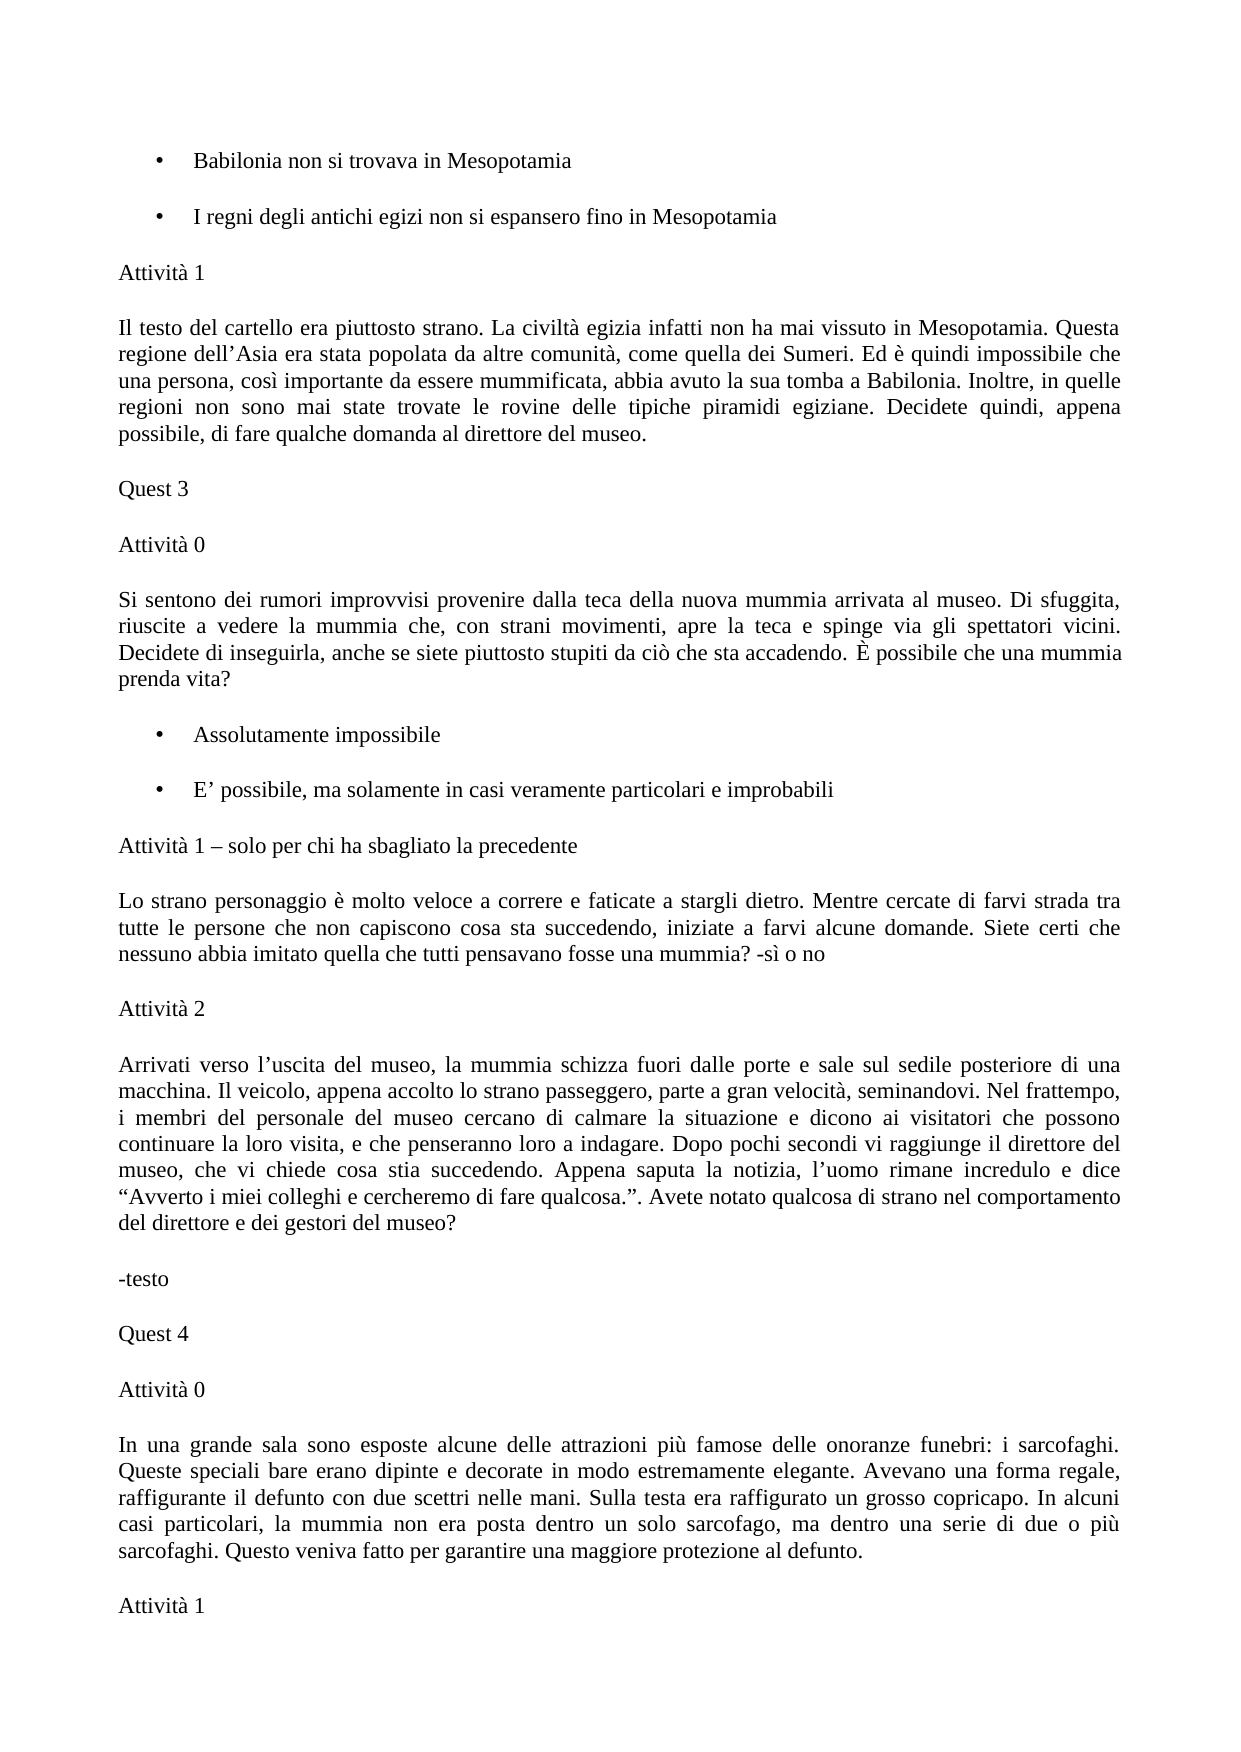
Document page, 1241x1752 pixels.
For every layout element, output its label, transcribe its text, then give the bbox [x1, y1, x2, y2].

text Il testo del cartello era piuttosto strano. La civiltà egizia infatti non ha mai vissuto in Mesopotamia. Questa regione dell’Asia era stata popolata da altre comunità, come quella dei Sumeri. Ed è quindi impossibile che una persona, così importante da essere mummificata, abbia avuto la sua tomba a Babilonia. Inoltre, in quelle regioni non sono mai state trovate le rovine delle tipiche piramidi egiziane. Decidete quindi, appena possibile, di fare qualche domanda al direttore del museo. [118, 314, 1122, 446]
text Attività 1 [118, 1592, 1122, 1618]
list Assolutamente impossibile [156, 721, 1122, 747]
text Quest 4 [118, 1320, 1122, 1347]
text Arrivati verso l’uscita del museo, la mummia schizza fuori dalle porte e sale sul sedile posteriore di una macchina. Il veicolo, appena accolto lo strano passeggero, parte a gran velocità, seminandovi. Nel frattempo, i membri del personale del museo cercano di calmare la situazione e dicono ai visitatori che possono continuare la loro visita, e che penseranno loro a indagare. Dopo pochi secondi vi raggiunge il direttore del museo, che vi chiede cosa stia succedendo. Appena saputa la notizia, l’uomo rimane incredulo e dice “Avverto i miei colleghi e cercheremo di fare qualcosa.”. Avete notato qualcosa di strano nel comportamento del direttore e dei gestori del museo? [118, 1051, 1122, 1236]
text Lo strano personaggio è molto veloce a correre e faticate a stargli dietro. Mentre cercate di farvi strada tra tutte le persone che non capiscono cosa sta succedendo, iniziate a farvi alcune domande. Siete certi che nessuno abbia imitato quella che tutti pensavano fosse una mummia? -sì o no [118, 887, 1122, 966]
text Attività 0 [118, 531, 1122, 557]
text Attività 1 [118, 259, 1122, 285]
list I regni degli antichi egizi non si espansero fino in Mesopotamia [156, 203, 1122, 229]
text Attività 2 [118, 996, 1122, 1022]
text In una grande sala sono esposte alcune delle attrazioni più famose delle onoranze funebri: i sarcofaghi. Queste speciali bare erano dipinte e decorate in modo estremamente elegante. Avevano una forma regale, raffigurante il defunto con due scettri nelle mani. Sulla testa era raffigurato un grosso copricapo. In alcuni casi particolari, la mummia non era posta dentro un solo sarcofago, ma dentro una serie di due o più sarcofaghi. Questo veniva fatto per garantire una maggiore protezione al defunto. [118, 1431, 1122, 1563]
text Si sentono dei rumori improvvisi provenire dalla teca della nuova mummia arrivata al museo. Di sfuggita, riuscite a vedere la mummia che, con strani movimenti, apre la teca e spinge via gli spettatori vicini. Decidete di inseguirla, anche se siete piuttosto stupiti da ciò che sta accadendo. È possibile che una mummia prenda vita? [118, 586, 1122, 692]
list E’ possibile, ma solamente in casi veramente particolari e improbabili [156, 776, 1122, 803]
text Attività 0 [118, 1376, 1122, 1402]
text Quest 3 [118, 475, 1122, 501]
text -testo [118, 1265, 1122, 1291]
list Babilonia non si trovava in Mesopotamia [156, 148, 1122, 174]
text Attività 1 – solo per chi ha sbagliato la precedente [118, 832, 1122, 858]
